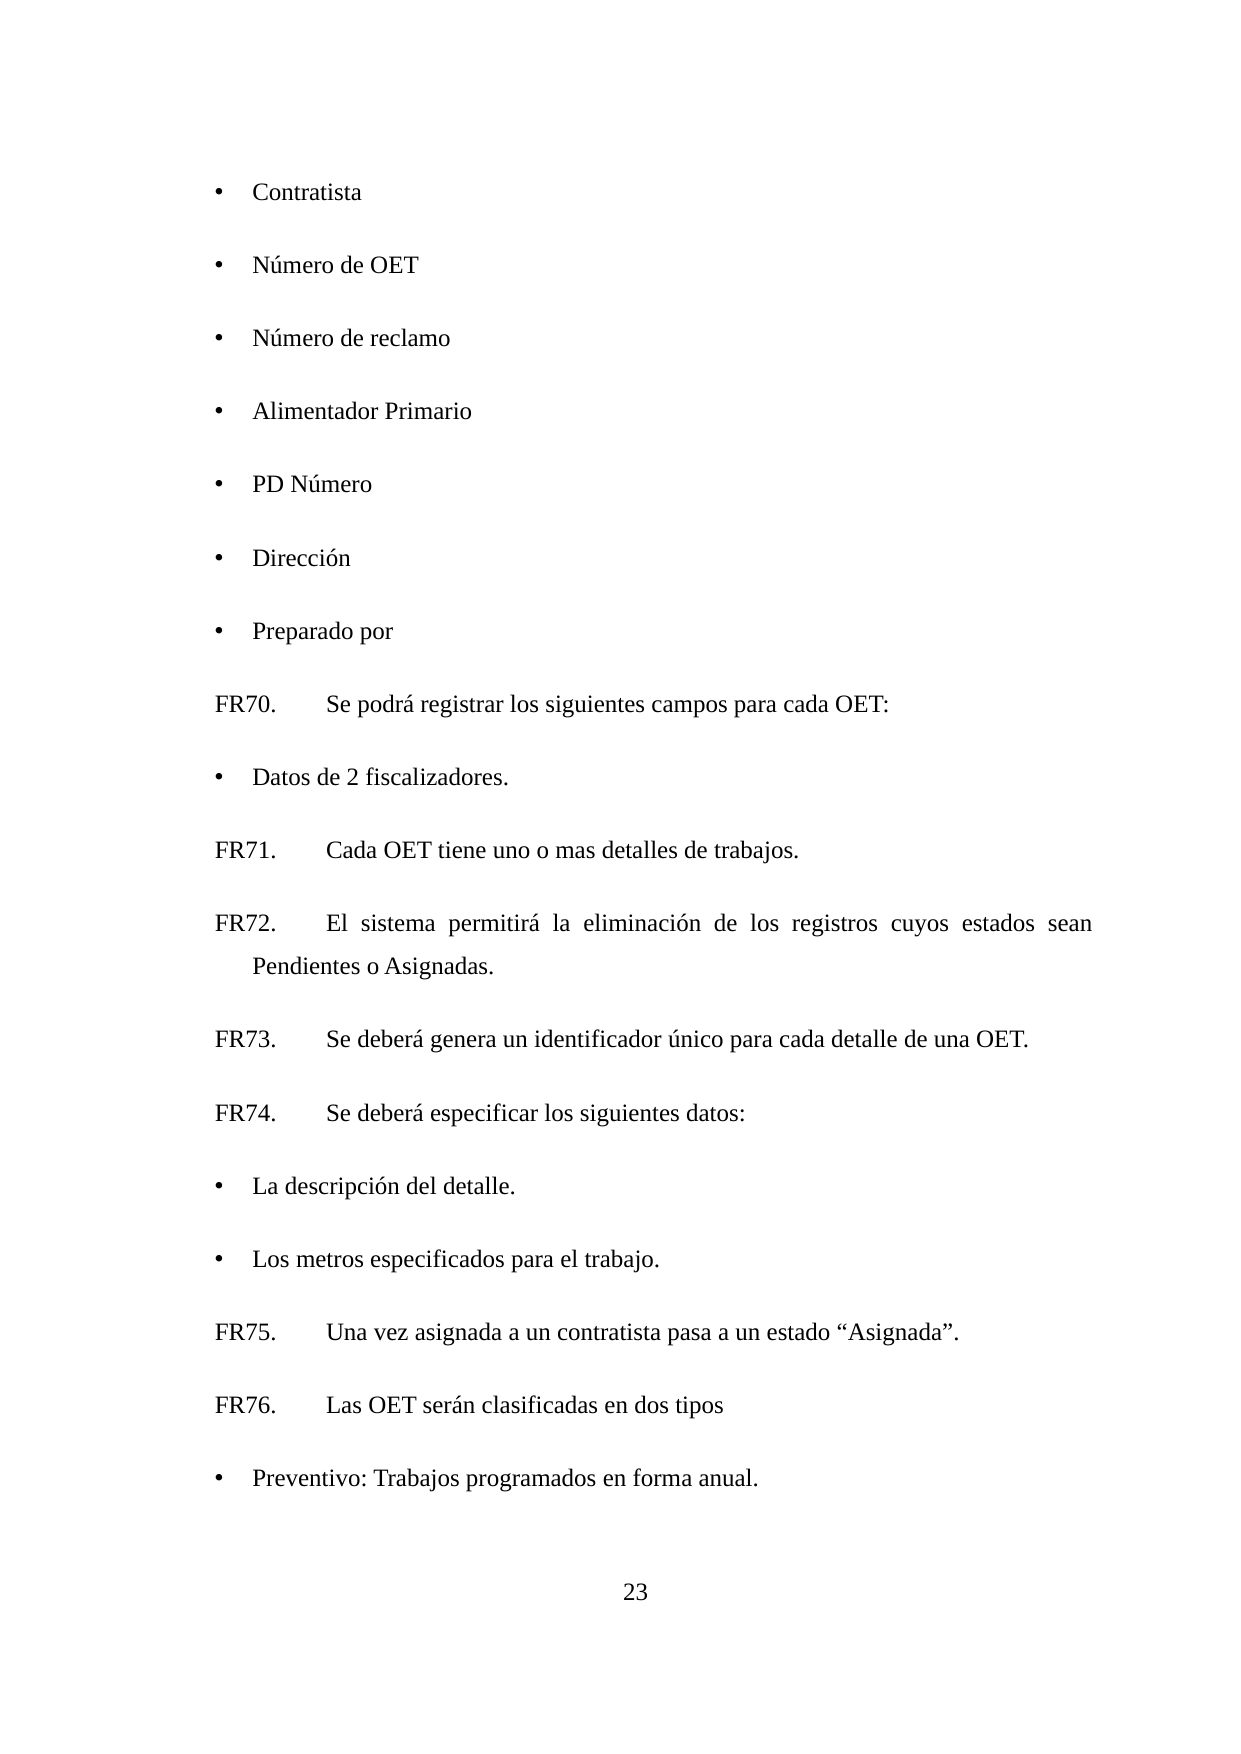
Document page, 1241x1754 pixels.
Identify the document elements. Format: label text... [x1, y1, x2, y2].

list El sistema permitirá la eliminación de los registros cuyos estados sean Pendientes o Asignadas. [214, 908, 1093, 980]
list La descripción del detalle. [214, 1171, 1093, 1199]
list Cada OET tiene uno o mas detalles de trabajos. [214, 835, 1093, 864]
list Preparado por [214, 616, 1093, 644]
list Dirección [214, 543, 1093, 571]
list Se deberá genera un identificador único para cada detalle de una OET. [214, 1024, 1093, 1053]
list PD Número [214, 469, 1093, 498]
list Se podrá registrar los siguientes campos para cada OET: [214, 689, 1093, 718]
list Datos de 2 fiscalizadores. [214, 762, 1093, 791]
list Una vez asignada a un contratista pasa a un estado “Asignada”. [214, 1317, 1093, 1346]
list Contratista [214, 177, 1093, 206]
list Número de reclamo [214, 323, 1093, 352]
list Se deberá especificar los siguientes datos: [214, 1098, 1093, 1126]
list Alimentador Primario [214, 396, 1093, 425]
list Los metros especificados para el trabajo. [214, 1244, 1093, 1273]
list Número de OET [214, 250, 1093, 279]
list Preventivo: Trabajos programados en forma anual. [214, 1463, 1093, 1492]
list Las OET serán clasificadas en dos tipos [214, 1390, 1093, 1419]
